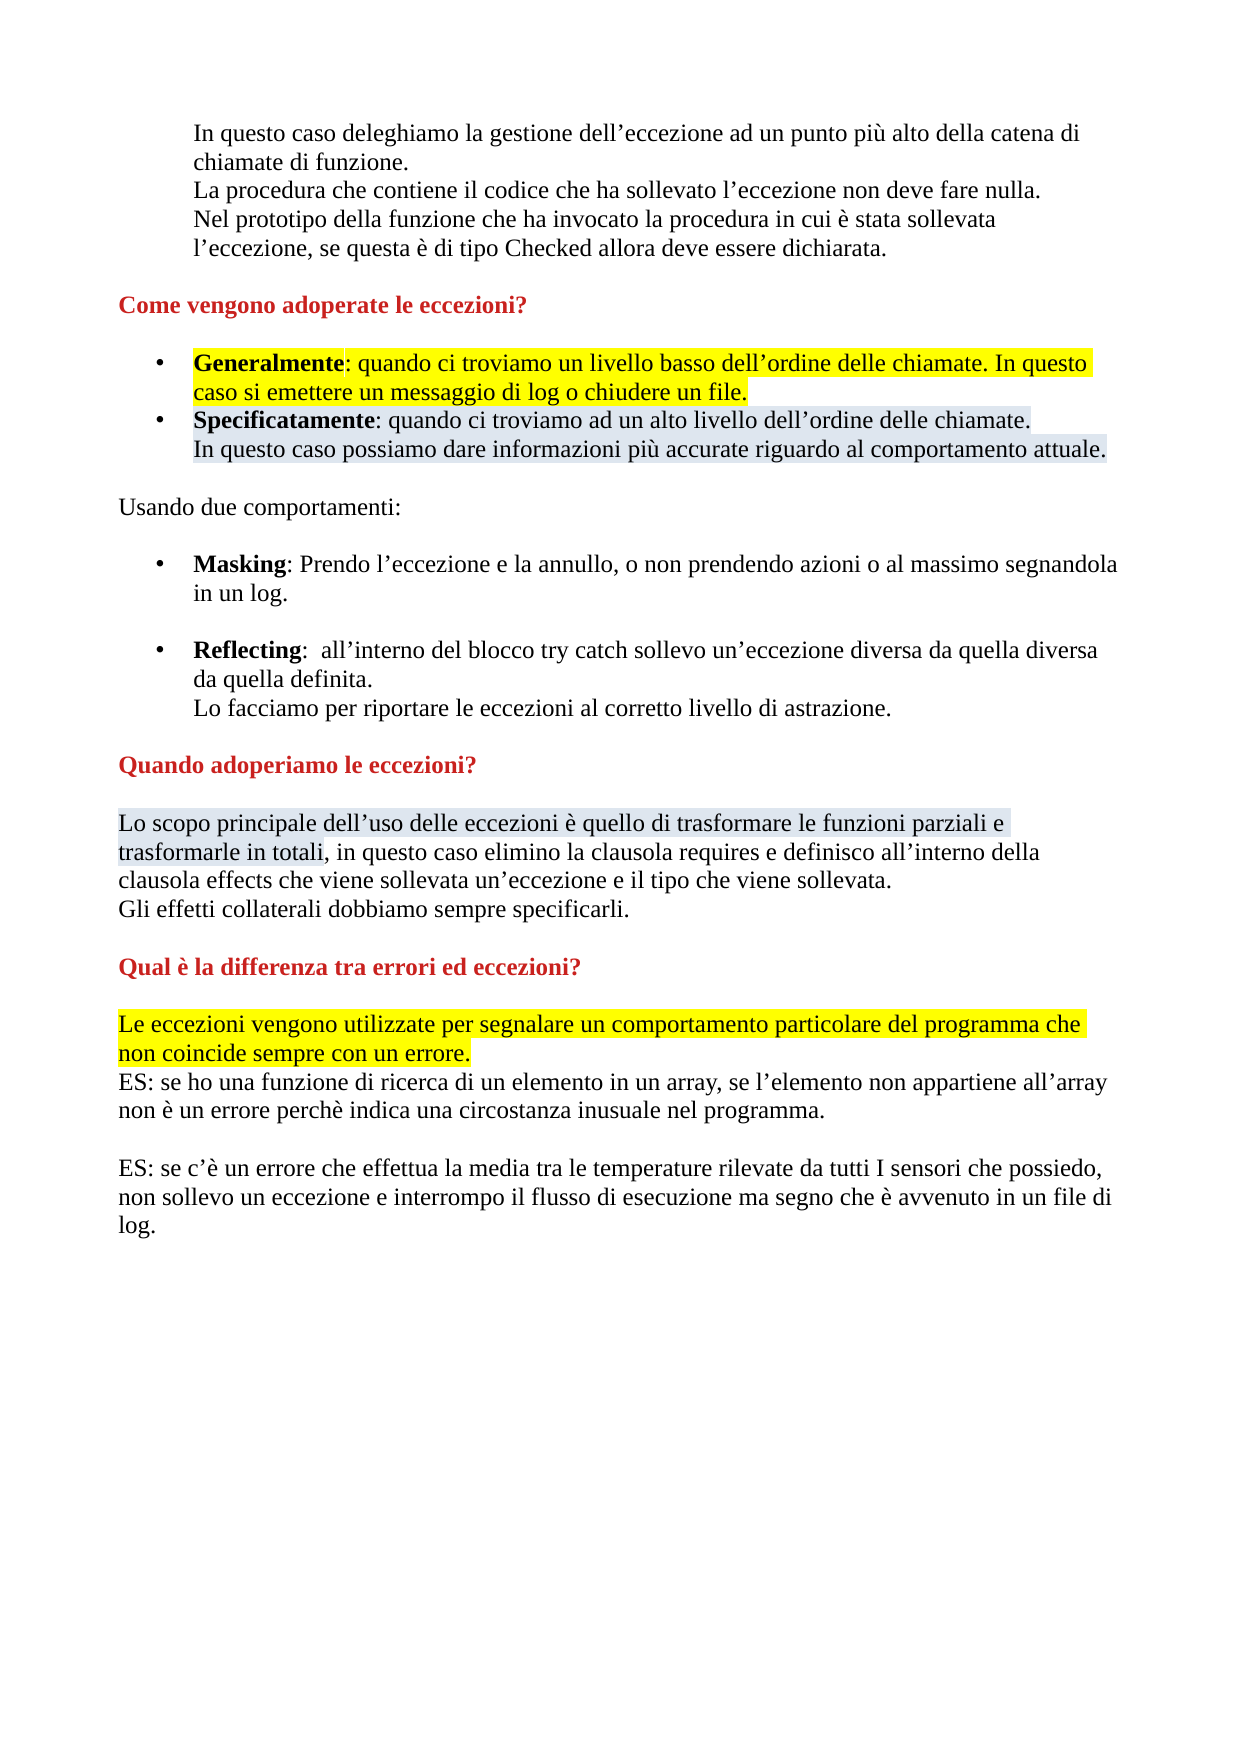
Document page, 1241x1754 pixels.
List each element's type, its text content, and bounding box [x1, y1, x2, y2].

text Gli effetti collaterali dobbiamo sempre specificarli. [118, 894, 1122, 923]
text Come vengono adoperate le eccezioni? [118, 291, 1122, 319]
list Reflecting: all’interno del blocco try catch sollevo un’eccezione diversa da quella diversa da quella definita. [156, 636, 1122, 693]
text Quando adoperiamo le eccezioni? [118, 751, 1122, 779]
text Qual è la differenza tra errori ed eccezioni? [118, 952, 1122, 981]
text Le eccezioni vengono utilizzate per segnalare un comportamento particolare del programma che non coincide sempre con un errore. [118, 1009, 1122, 1067]
list Nel prototipo della funzione che ha invocato la procedura in cui è stata sollevata l’eccezione, se questa è di tipo Checked allora deve essere dichiarata. [156, 204, 1122, 262]
list Specificatamente: quando ci troviamo ad un alto livello dell’ordine delle chiamate. [156, 406, 1122, 434]
list In questo caso possiamo dare informazioni più accurate riguardo al comportamento attuale. [156, 434, 1122, 463]
list In questo caso deleghiamo la gestione dell’eccezione ad un punto più alto della catena di chiamate di funzione. [156, 118, 1122, 176]
text ES: se c’è un errore che effettua la media tra le temperature rilevate da tutti I sensori che possiedo, non sollevo un eccezione e interrompo il flusso di esecuzione ma segno che è avvenuto in un file di log. [118, 1153, 1122, 1239]
list La procedura che contiene il codice che ha sollevato l’eccezione non deve fare nulla. [156, 176, 1122, 204]
text Lo scopo principale dell’uso delle eccezioni è quello di trasformare le funzioni parziali e trasformarle in totali, in questo caso elimino la clausola requires e definisco all’interno della clausola effects che viene sollevata un’eccezione e il tipo che viene sollevata. [118, 808, 1122, 894]
list Generalmente: quando ci troviamo un livello basso dell’ordine delle chiamate. In questo caso si emettere un messaggio di log o chiudere un file. [156, 348, 1122, 406]
list Masking: Prendo l’eccezione e la annullo, o non prendendo azioni o al massimo segnandola in un log. [156, 549, 1122, 607]
text Usando due comportamenti: [118, 492, 1122, 521]
text ES: se ho una funzione di ricerca di un elemento in un array, se l’elemento non appartiene all’array non è un errore perchè indica una circostanza inusuale nel programma. [118, 1067, 1122, 1124]
list Lo facciamo per riportare le eccezioni al corretto livello di astrazione. [156, 693, 1122, 722]
